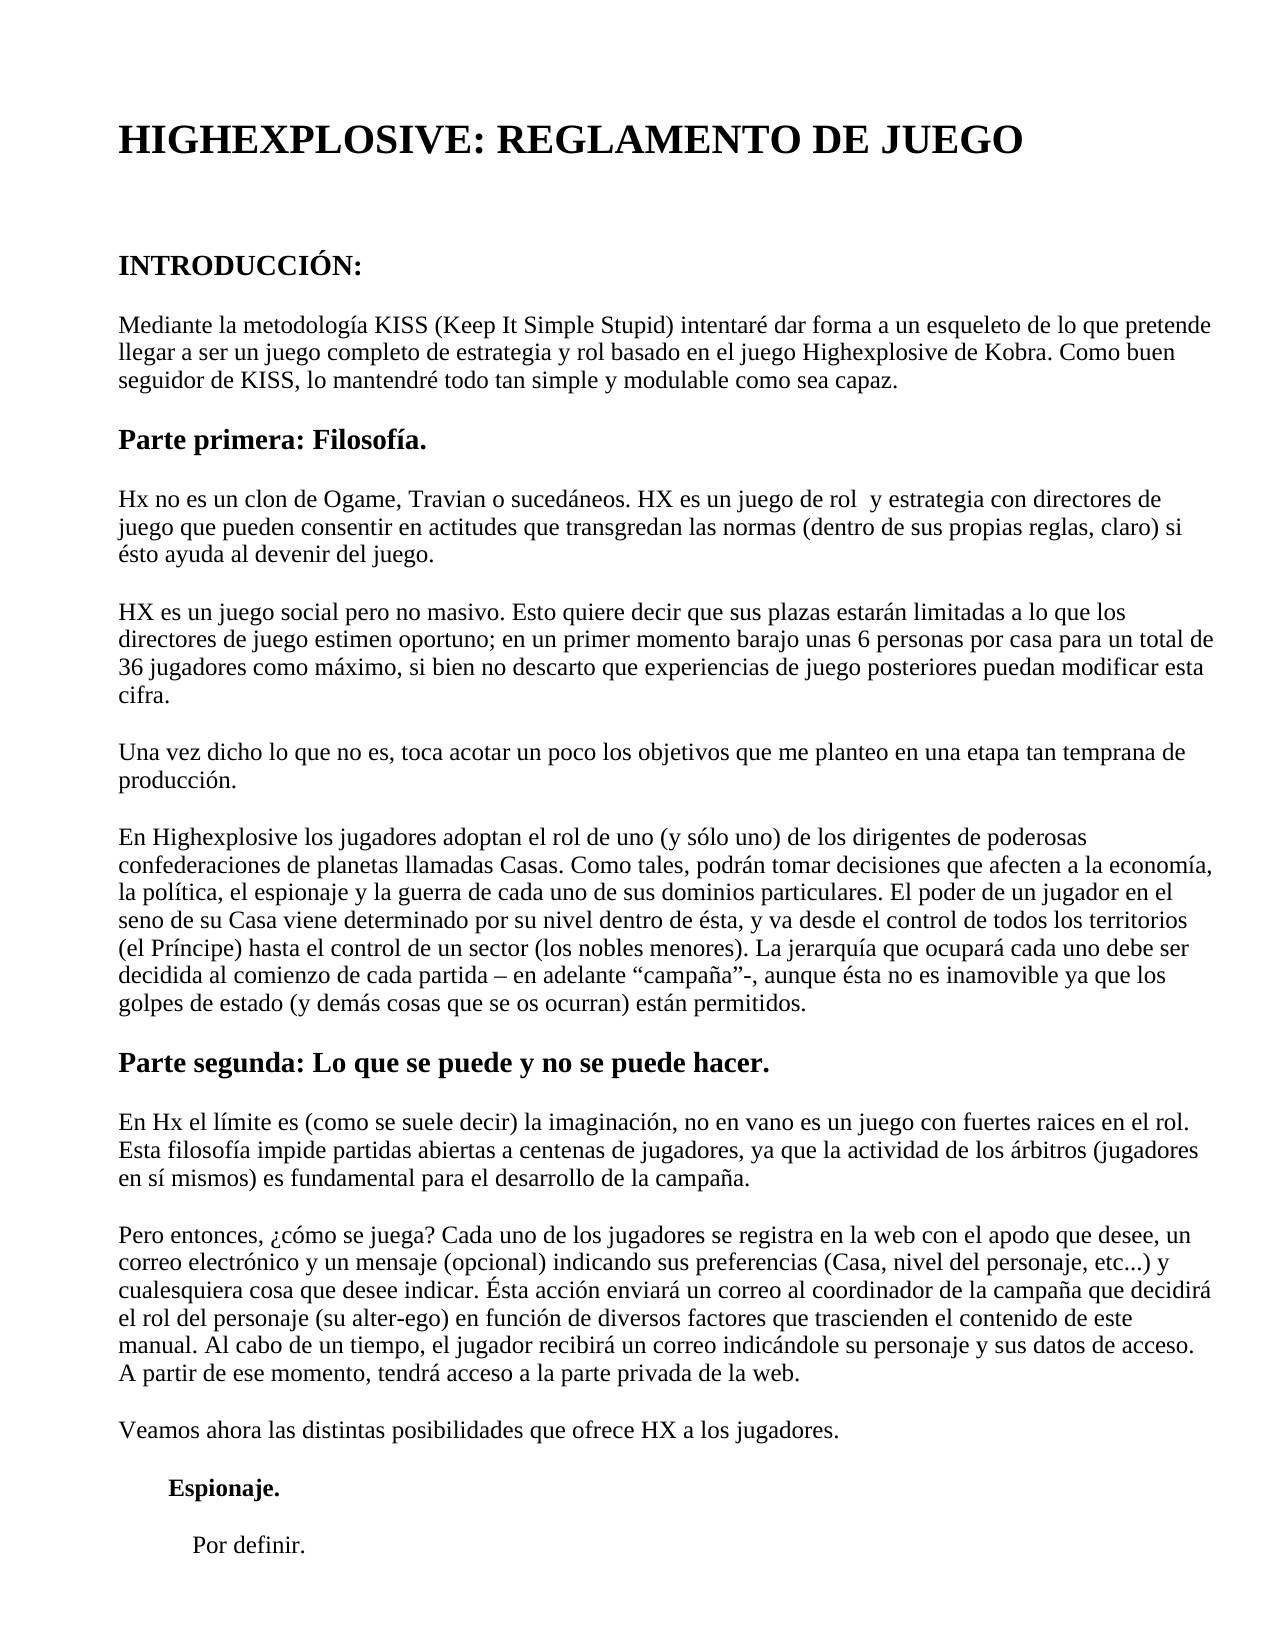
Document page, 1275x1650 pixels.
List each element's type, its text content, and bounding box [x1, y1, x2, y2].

text Parte segunda: Lo que se puede y no se puede hacer. [118, 1046, 1216, 1079]
text Parte primera: Filosofía. [118, 423, 1216, 456]
text Pero entonces, ¿cómo se juega? Cada uno de los jugadores se registra en la web con el apodo que desee, un correo electrónico y un mensaje (opcional) indicando sus preferencias (Casa, nivel del personaje, etc...) y cualesquiera cosa que desee indicar. Ésta acción enviará un correo al coordinador de la campaña que decidirá el rol del personaje (su alter-ego) en función de diversos factores que trascienden el contenido de este manual. Al cabo de un tiempo, el jugador recibirá un correo indicándole su personaje y sus datos de acceso. A partir de ese momento, tendrá acceso a la parte privada de la web. [118, 1221, 1216, 1387]
text En Highexplosive los jugadores adoptan el rol de uno (y sólo uno) de los dirigentes de poderosas confederaciones de planetas llamadas Casas. Como tales, podrán tomar decisiones que afecten a la economía, la política, el espionaje y la guerra de cada uno de sus dominios particulares. El poder de un jugador en el seno de su Casa viene determinado por su nivel dentro de ésta, y va desde el control de todos los territorios (el Príncipe) hasta el control de un sector (los nobles menores). La jerarquía que ocupará cada uno debe ser decidida al comienzo de cada partida – en adelante “campaña”-, aunque ésta no es inamovible ya que los golpes de estado (y demás cosas que se os ocurran) están permitidos. [118, 823, 1216, 1017]
text Una vez dicho lo que no es, toca acotar un poco los objetivos que me planteo en una etapa tan temprana de producción. [118, 738, 1216, 793]
text Espionaje. [118, 1474, 1216, 1501]
text Por definir. [118, 1531, 1216, 1559]
text INTRODUCCIÓN: [118, 249, 1216, 281]
text En Hx el límite es (como se suele decir) la imaginación, no en vano es un juego con fuertes raices en el rol. Esta filosofía impide partidas abiertas a centenas de jugadores, ya que la actividad de los árbitros (jugadores en sí mismos) es fundamental para el desarrollo de la campaña. [118, 1108, 1216, 1191]
text HIGHEXPLOSIVE: REGLAMENTO DE JUEGO [118, 116, 1216, 162]
text HX es un juego social pero no masivo. Esto quiere decir que sus plazas estarán limitadas a lo que los directores de juego estimen oportuno; en un primer momento barajo unas 6 personas por casa para un total de 36 jugadores como máximo, si bien no descarto que experiencias de juego posteriores puedan modificar esta cifra. [118, 598, 1216, 709]
text Mediante la metodología KISS (Keep It Simple Stupid) intentaré dar forma a un esqueleto de lo que pretende llegar a ser un juego completo de estrategia y rol basado en el juego Highexplosive de Kobra. Como buen seguidor de KISS, lo mantendré todo tan simple y modulable como sea capaz. [118, 311, 1216, 394]
text Hx no es un clon de Ogame, Travian o sucedáneos. HX es un juego de rol y estrategia con directores de juego que pueden consentir en actitudes que transgredan las normas (dentro de sus propias reglas, claro) si ésto ayuda al devenir del juego. [118, 485, 1216, 568]
text Veamos ahora las distintas posibilidades que ofrece HX a los jugadores. [118, 1417, 1216, 1444]
